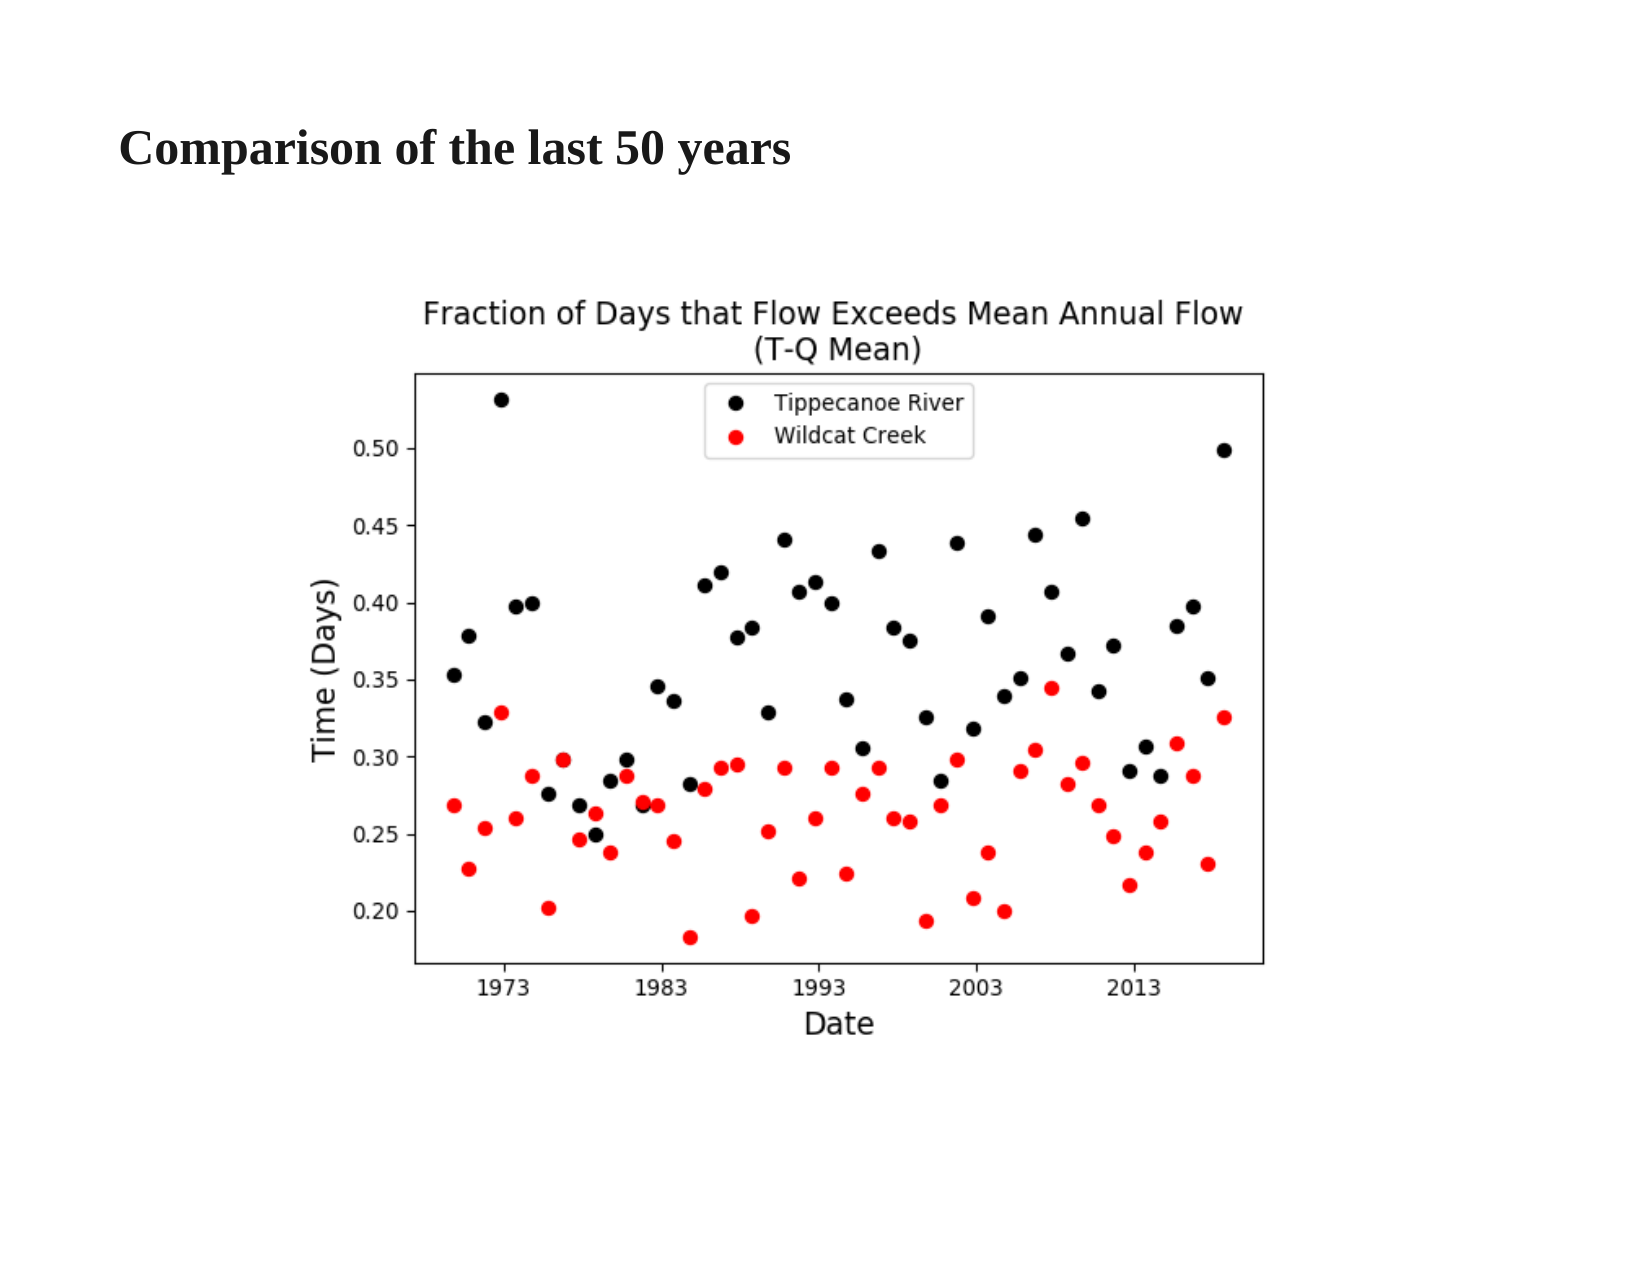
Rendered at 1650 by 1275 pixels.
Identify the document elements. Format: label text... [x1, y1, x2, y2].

text Comparison of the last 50 years [118, 118, 1532, 176]
picture [278, 279, 1372, 1061]
